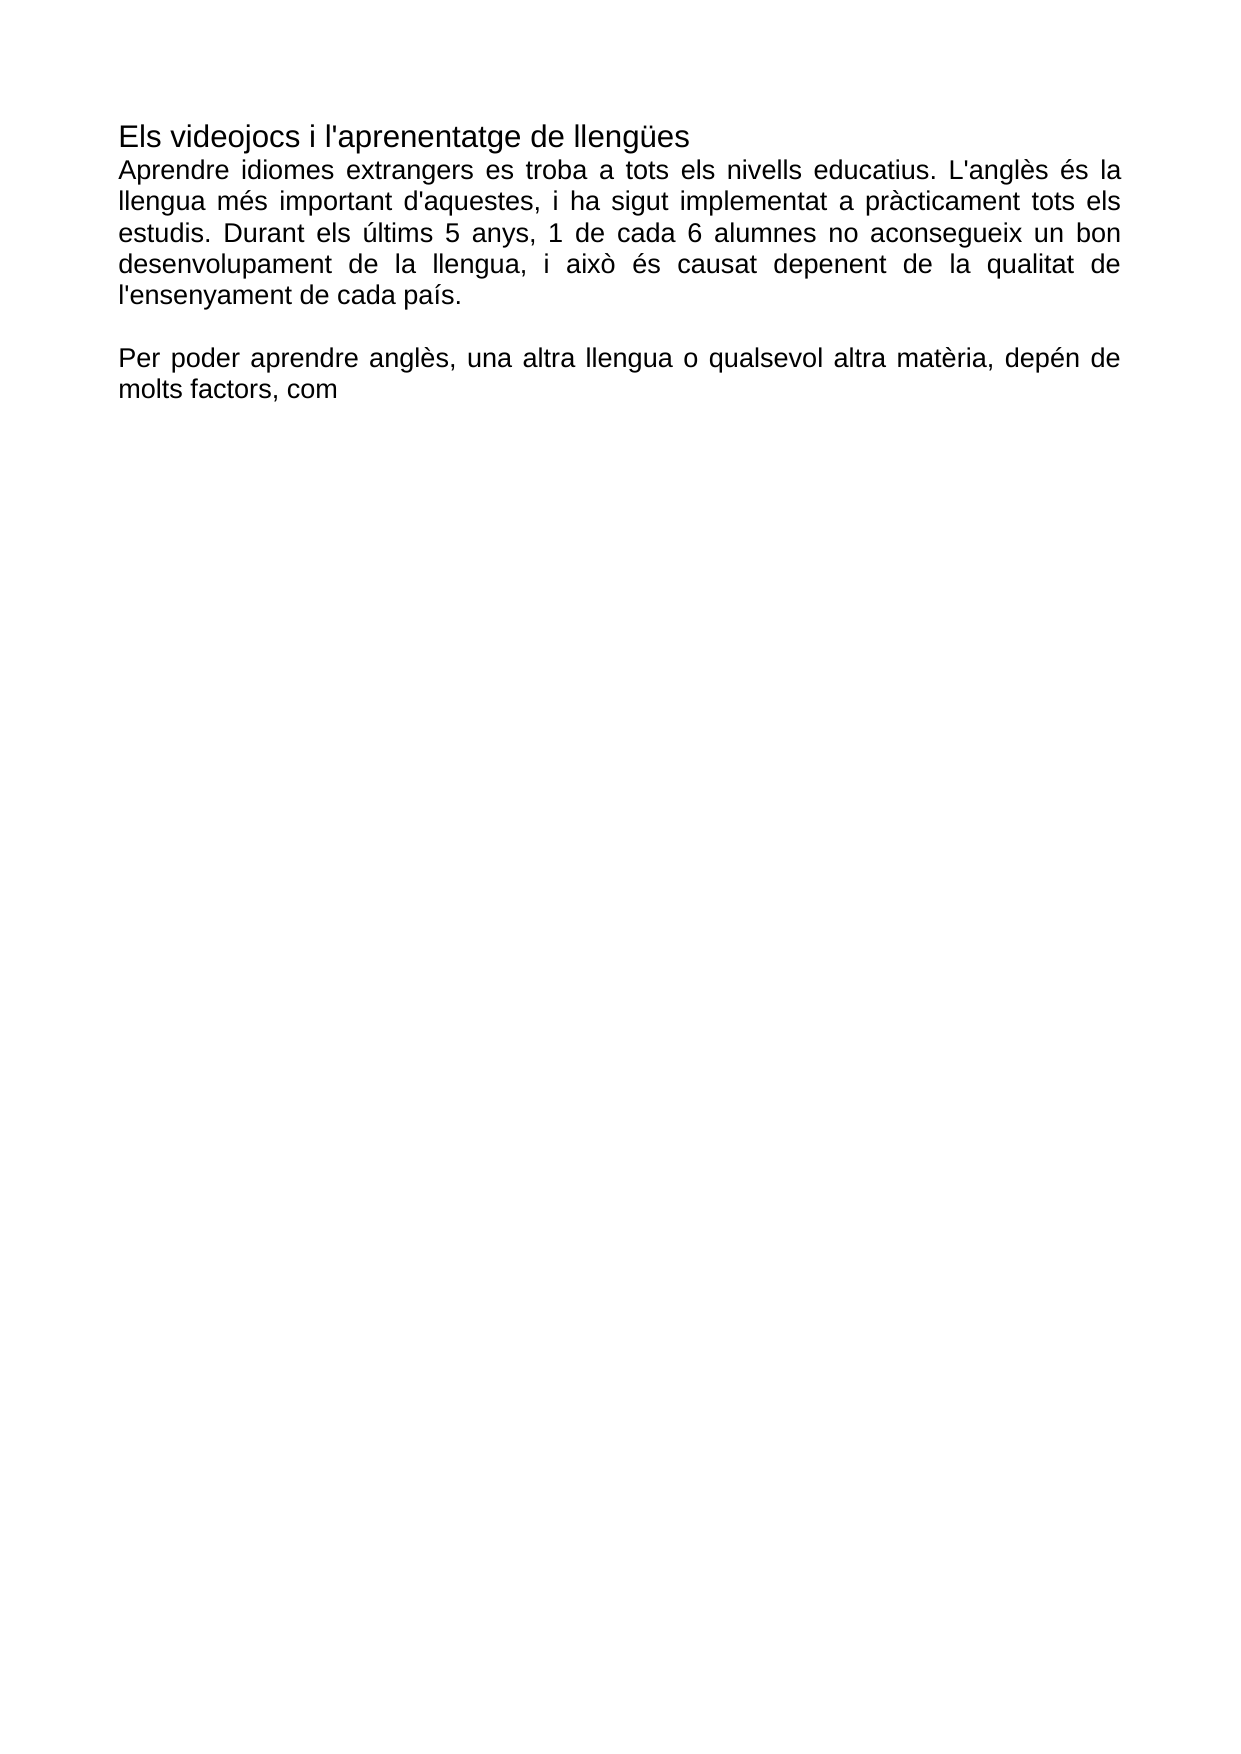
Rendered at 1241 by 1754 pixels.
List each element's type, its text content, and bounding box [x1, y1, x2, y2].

text Per poder aprendre anglès, una altra llengua o qualsevol altra matèria, depén de molts factors, com [118, 342, 1122, 404]
text Els videojocs i l'aprenentatge de llengües [118, 118, 1122, 154]
text Aprendre idiomes extrangers es troba a tots els nivells educatius. L'anglès és la llengua més important d'aquestes, i ha sigut implementat a pràcticament tots els estudis. Durant els últims 5 anys, 1 de cada 6 alumnes no aconsegueix un bon desenvolupament de la llengua, i això és causat depenent de la qualitat de l'ensenyament de cada país. [118, 154, 1122, 310]
